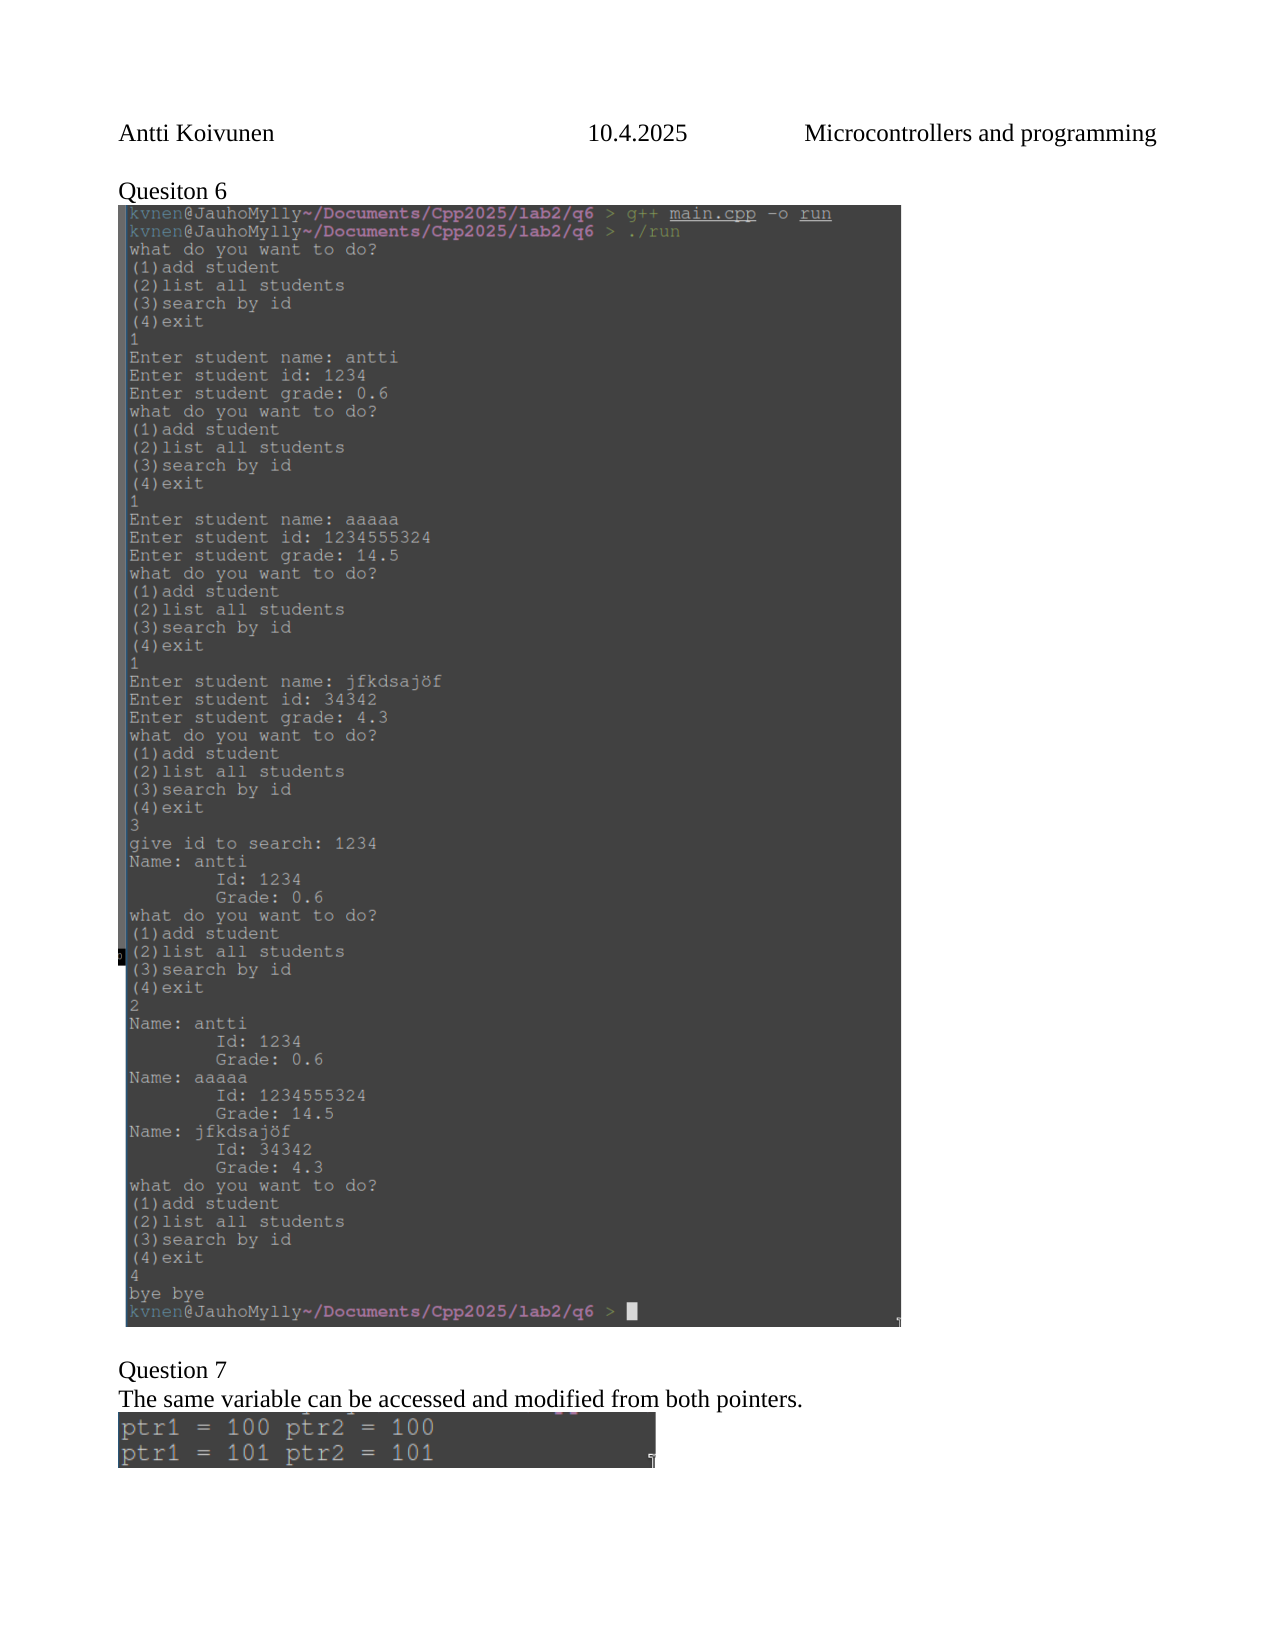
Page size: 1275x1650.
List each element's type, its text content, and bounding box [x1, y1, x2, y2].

text The same variable can be accessed and modified from both pointers. [118, 1384, 1157, 1413]
picture [118, 1412, 656, 1468]
text Quesiton 6 [118, 176, 1157, 205]
text Question 7 [118, 1355, 1157, 1384]
picture [118, 205, 902, 1327]
